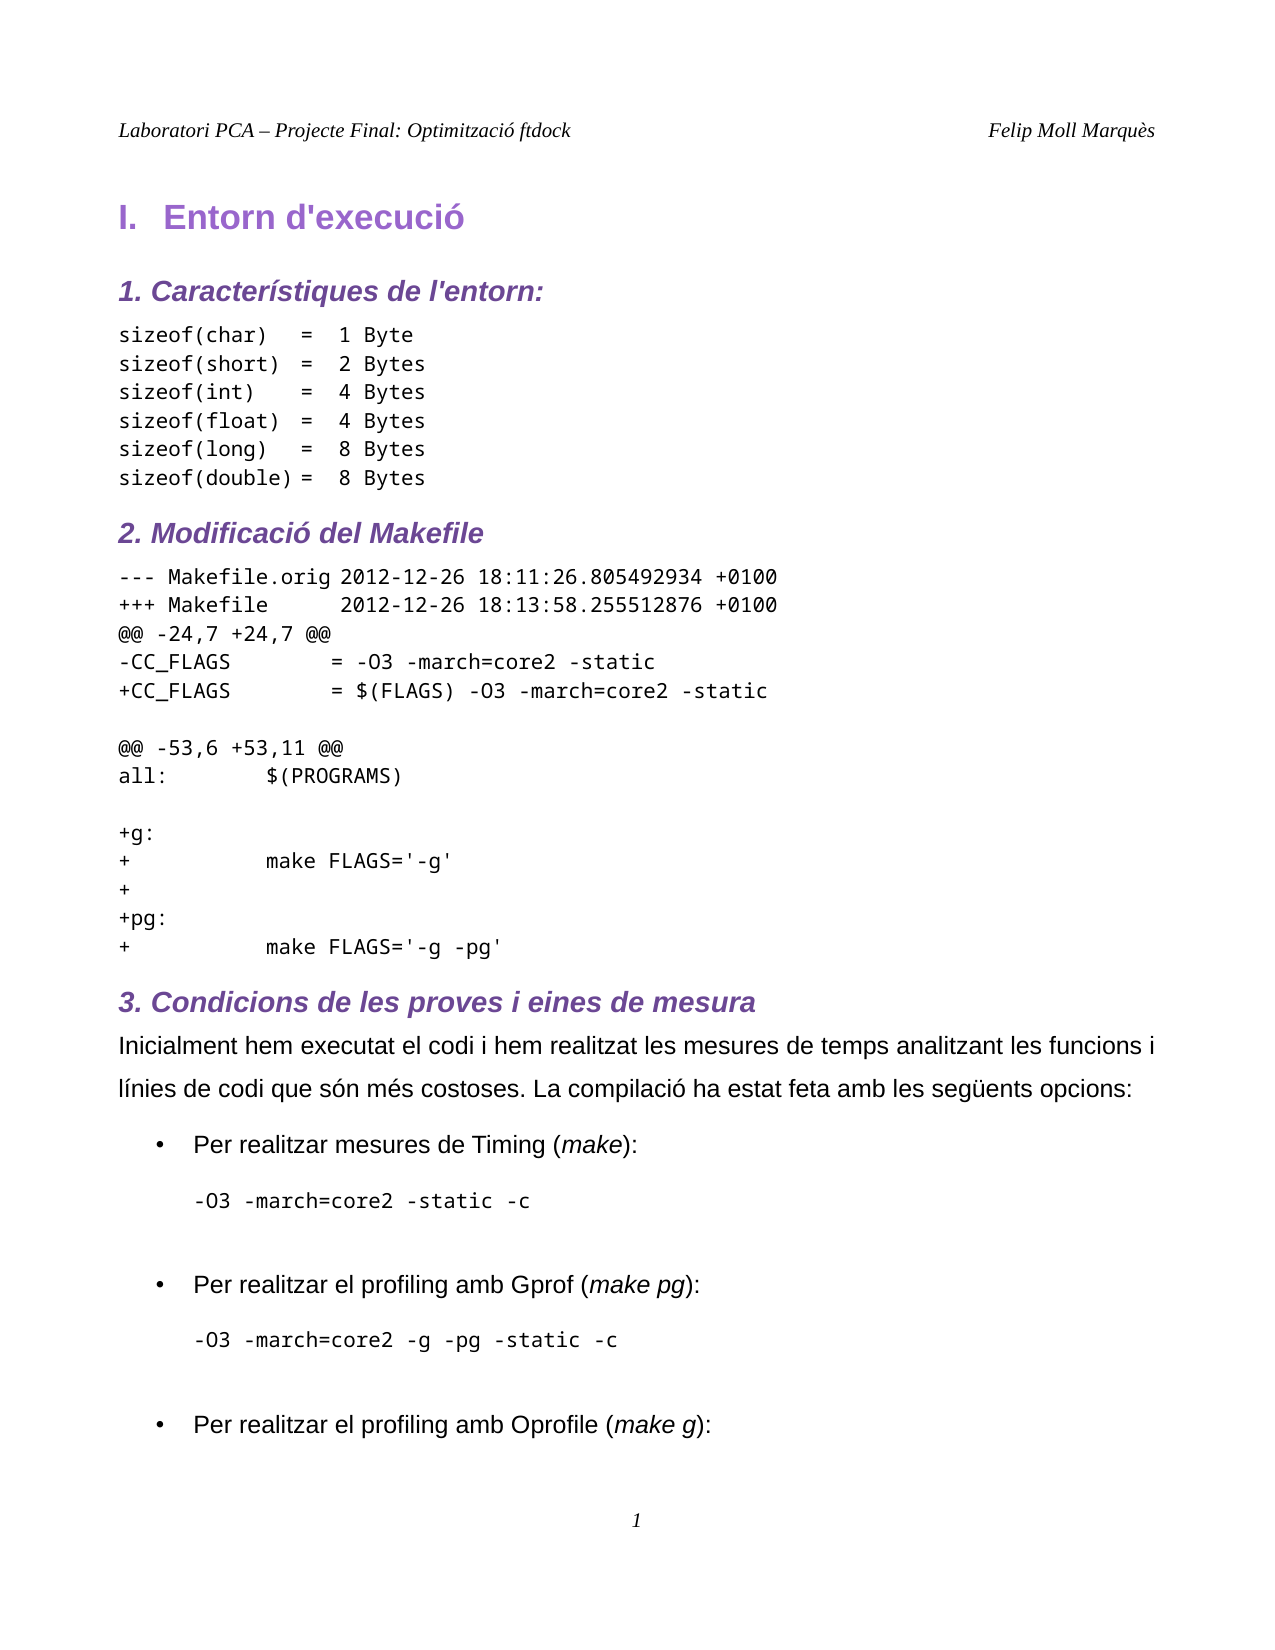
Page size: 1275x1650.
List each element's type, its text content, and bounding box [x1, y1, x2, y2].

text sizeof(double) = 8 Bytes [118, 463, 1157, 491]
text + [118, 875, 1157, 903]
subtitle Condicions de les proves i eines de mesura [118, 985, 1157, 1019]
list Per realitzar el profiling amb Oprofile (make g): [156, 1409, 1157, 1438]
text + make FLAGS='-g -pg' [118, 932, 1157, 960]
text @@ -24,7 +24,7 @@ [118, 619, 1157, 647]
subtitle Modificació del Makefile [118, 516, 1157, 549]
text +CC_FLAGS = $(FLAGS) -O3 -march=core2 -static [118, 676, 1157, 704]
text sizeof(char) = 1 Byte [118, 320, 1157, 349]
text --- Makefile.orig 2012-12-26 18:11:26.805492934 +0100 [118, 562, 1157, 591]
list -O3 -march=core2 -g -pg -static -c [156, 1326, 1157, 1354]
list Per realitzar el profiling amb Gprof (make pg): [156, 1270, 1157, 1299]
text +g: [118, 818, 1157, 846]
text -CC_FLAGS = -O3 -march=core2 -static [118, 647, 1157, 676]
text Inicialment hem executat el codi i hem realitzat les mesures de temps analitzant les funcions i línies de codi que són més costoses. La compilació ha estat feta amb les següents opcions: [118, 1031, 1157, 1103]
text @@ -53,6 +53,11 @@ [118, 733, 1157, 761]
list -O3 -march=core2 -static -c [156, 1186, 1157, 1214]
text sizeof(float) = 4 Bytes [118, 406, 1157, 434]
subtitle Característiques de l'entorn: [118, 274, 1157, 308]
subtitle Entorn d'execució [118, 197, 1157, 237]
text + make FLAGS='-g' [118, 846, 1157, 875]
list Per realitzar mesures de Timing (make): [156, 1130, 1157, 1159]
text sizeof(int) = 4 Bytes [118, 377, 1157, 406]
text all: $(PROGRAMS) [118, 761, 1157, 789]
text sizeof(short) = 2 Bytes [118, 349, 1157, 377]
text sizeof(long) = 8 Bytes [118, 434, 1157, 463]
text +pg: [118, 903, 1157, 932]
text +++ Makefile 2012-12-26 18:13:58.255512876 +0100 [118, 591, 1157, 619]
